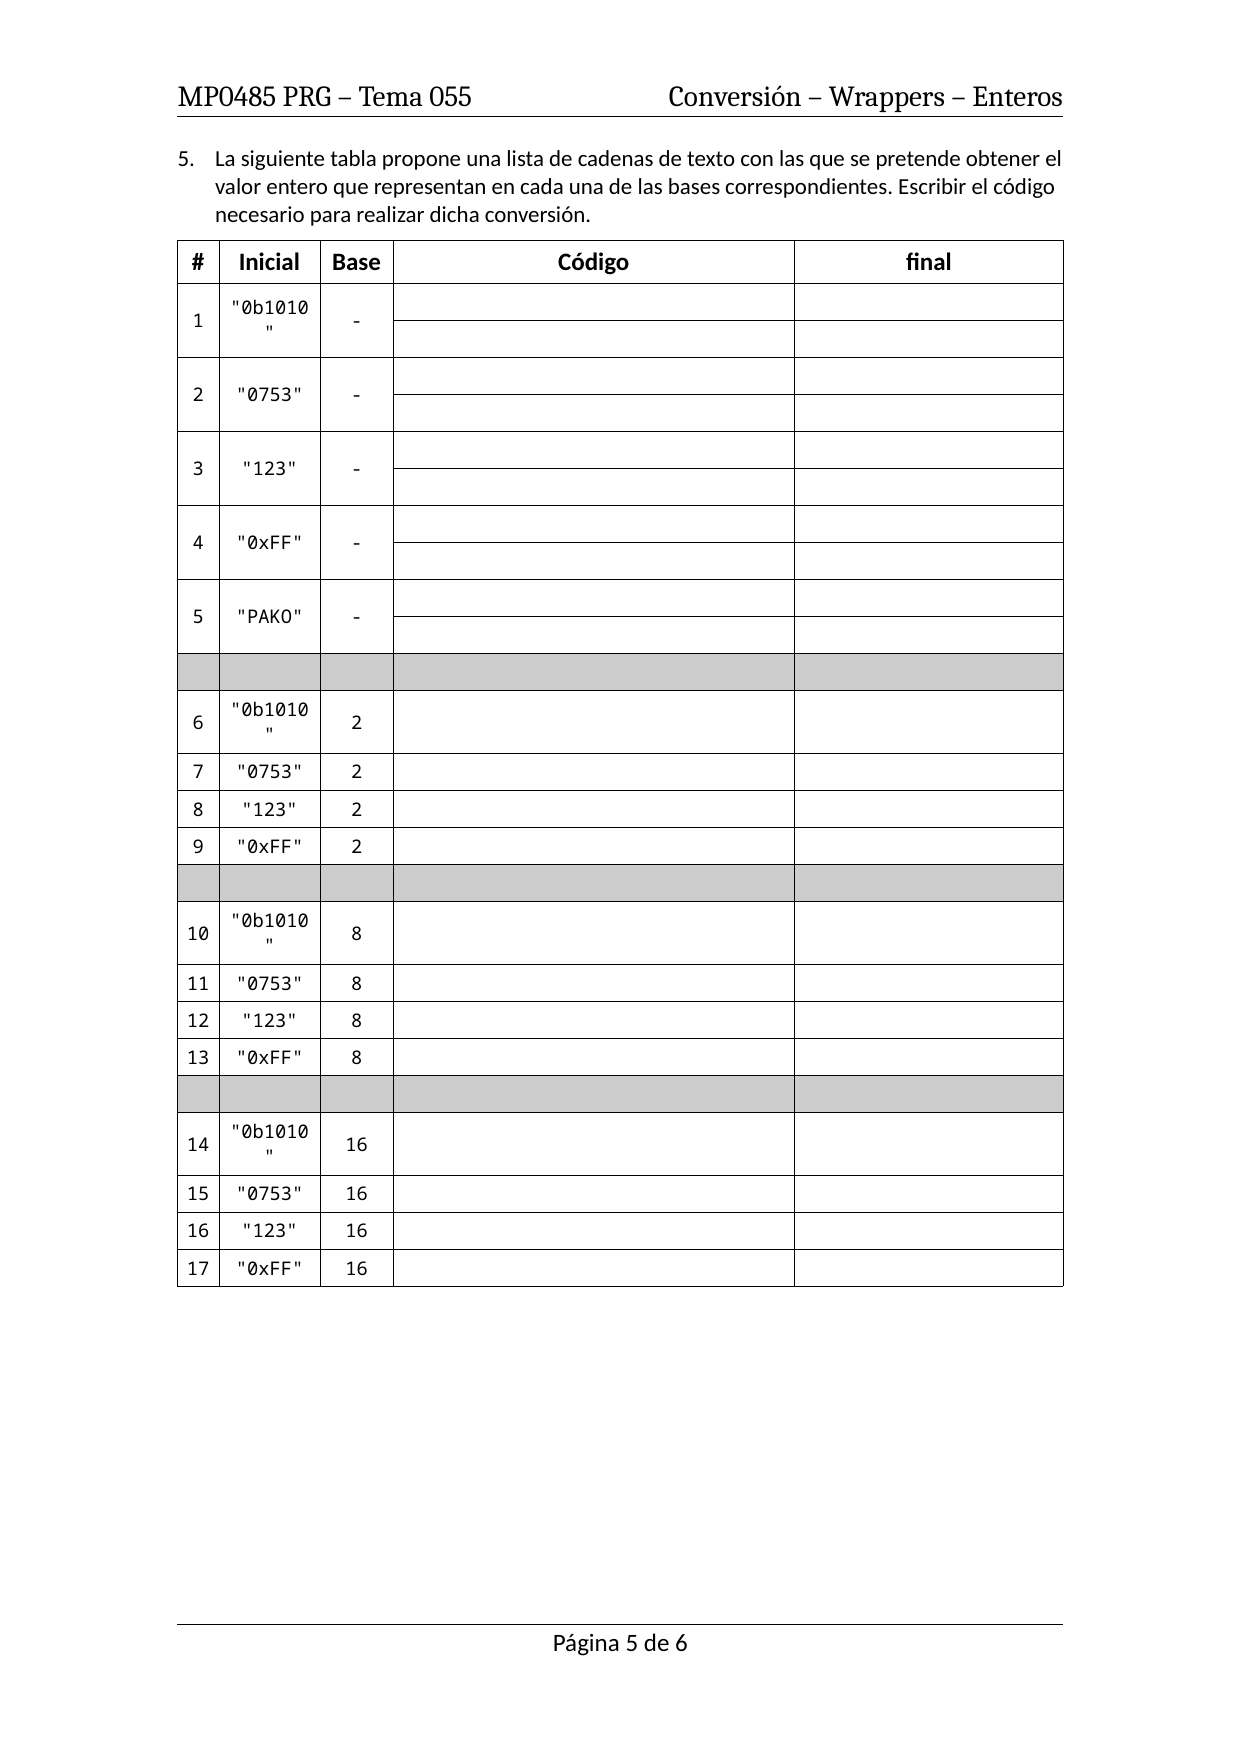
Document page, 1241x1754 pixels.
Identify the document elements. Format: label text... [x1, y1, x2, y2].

table_cell [394, 580, 794, 616]
table_cell [795, 965, 1063, 1001]
table_cell 2 [321, 828, 393, 864]
table_cell 2 [178, 358, 219, 431]
table_cell [795, 321, 1063, 357]
table_cell 8 [321, 965, 393, 1001]
table_cell 3 [178, 432, 219, 505]
table_cell [795, 1002, 1063, 1038]
table_cell [795, 580, 1063, 616]
table_cell [394, 617, 794, 653]
table_cell [321, 865, 393, 901]
table_cell - [321, 284, 393, 357]
table_cell "0b1010" [220, 284, 320, 357]
table_cell [394, 358, 794, 394]
table_cell [795, 754, 1063, 790]
table_cell - [321, 580, 393, 653]
table_cell [795, 432, 1063, 468]
table_cell [178, 865, 219, 901]
table_cell [394, 543, 794, 579]
table_cell 1 [178, 284, 219, 357]
table_cell "123" [220, 791, 320, 827]
table_cell "0xFF" [220, 1250, 320, 1286]
table_cell [795, 1213, 1063, 1249]
table_cell "0xFF" [220, 1039, 320, 1075]
table_cell [795, 395, 1063, 431]
table_cell [321, 1076, 393, 1112]
table_cell [394, 395, 794, 431]
table_header Código [394, 241, 794, 282]
table_cell 12 [178, 1002, 219, 1038]
table_cell [394, 865, 794, 901]
table_cell [795, 902, 1063, 964]
table_cell [394, 506, 794, 542]
table_cell 2 [321, 691, 393, 753]
table_cell 16 [178, 1213, 219, 1249]
table_cell [394, 965, 794, 1001]
table_cell [795, 691, 1063, 753]
table_cell [795, 865, 1063, 901]
table_cell [795, 828, 1063, 864]
table_cell [394, 691, 794, 753]
table_cell - [321, 358, 393, 431]
table_cell 13 [178, 1039, 219, 1075]
table_cell 8 [178, 791, 219, 827]
table_cell 14 [178, 1113, 219, 1175]
table_cell [795, 284, 1063, 319]
table_cell [220, 654, 320, 690]
table_cell 2 [321, 754, 393, 790]
table_cell [394, 469, 794, 505]
table_cell 11 [178, 965, 219, 1001]
table_cell 6 [178, 691, 219, 753]
table_cell "0753" [220, 965, 320, 1001]
table_cell [394, 432, 794, 468]
table_cell [394, 1213, 794, 1249]
table_cell [795, 1113, 1063, 1175]
table_cell [795, 617, 1063, 653]
table_cell 16 [321, 1250, 393, 1286]
list La siguiente tabla propone una lista de cadenas de texto con las que se pretende obtener el valor entero que representan en cada una de las bases correspondientes. Escribir el código necesario para realizar dicha conversión. [177, 144, 1063, 228]
table_cell "0b1010" [220, 902, 320, 964]
table_cell [220, 1076, 320, 1112]
table_cell [178, 1076, 219, 1112]
table_cell "123" [220, 1213, 320, 1249]
table_cell 8 [321, 902, 393, 964]
table_cell "123" [220, 432, 320, 505]
table_cell [394, 1039, 794, 1075]
table_cell "PAKO" [220, 580, 320, 653]
table_cell [394, 284, 794, 319]
table_cell [394, 754, 794, 790]
table_cell - [321, 506, 393, 579]
table_cell 16 [321, 1113, 393, 1175]
table_cell "0b1010" [220, 1113, 320, 1175]
table_cell 4 [178, 506, 219, 579]
table_cell [394, 654, 794, 690]
table_cell 2 [321, 791, 393, 827]
table_cell 7 [178, 754, 219, 790]
table_cell [795, 543, 1063, 579]
table_cell "0xFF" [220, 828, 320, 864]
table_cell [795, 358, 1063, 394]
table_cell 15 [178, 1176, 219, 1212]
table_cell "0b1010" [220, 691, 320, 753]
table_cell "0753" [220, 358, 320, 431]
table_cell "123" [220, 1002, 320, 1038]
table_cell [795, 1076, 1063, 1112]
table_header final [795, 241, 1063, 282]
table_cell [394, 1176, 794, 1212]
table_cell [394, 1002, 794, 1038]
table_cell [394, 321, 794, 357]
table_cell [394, 902, 794, 964]
table_cell [795, 791, 1063, 827]
table_cell [321, 654, 393, 690]
table_cell [795, 469, 1063, 505]
table_cell [394, 1076, 794, 1112]
table_cell [394, 1250, 794, 1286]
table_cell [394, 828, 794, 864]
table_cell [220, 865, 320, 901]
table_cell [795, 1176, 1063, 1212]
table_cell [394, 791, 794, 827]
table_cell [394, 1113, 794, 1175]
table_cell "0753" [220, 1176, 320, 1212]
table_cell 16 [321, 1213, 393, 1249]
table_cell [795, 1250, 1063, 1286]
table_cell 8 [321, 1002, 393, 1038]
table_cell 16 [321, 1176, 393, 1212]
table_cell [178, 654, 219, 690]
table_header Base [321, 241, 393, 282]
table_header # [178, 241, 219, 282]
table_cell 10 [178, 902, 219, 964]
table_cell - [321, 432, 393, 505]
table_cell "0xFF" [220, 506, 320, 579]
table_cell 9 [178, 828, 219, 864]
table_cell 17 [178, 1250, 219, 1286]
table_cell [795, 1039, 1063, 1075]
table_cell 8 [321, 1039, 393, 1075]
table_cell [795, 654, 1063, 690]
table_cell [795, 506, 1063, 542]
table_header Inicial [220, 241, 320, 282]
table_cell 5 [178, 580, 219, 653]
table_cell "0753" [220, 754, 320, 790]
